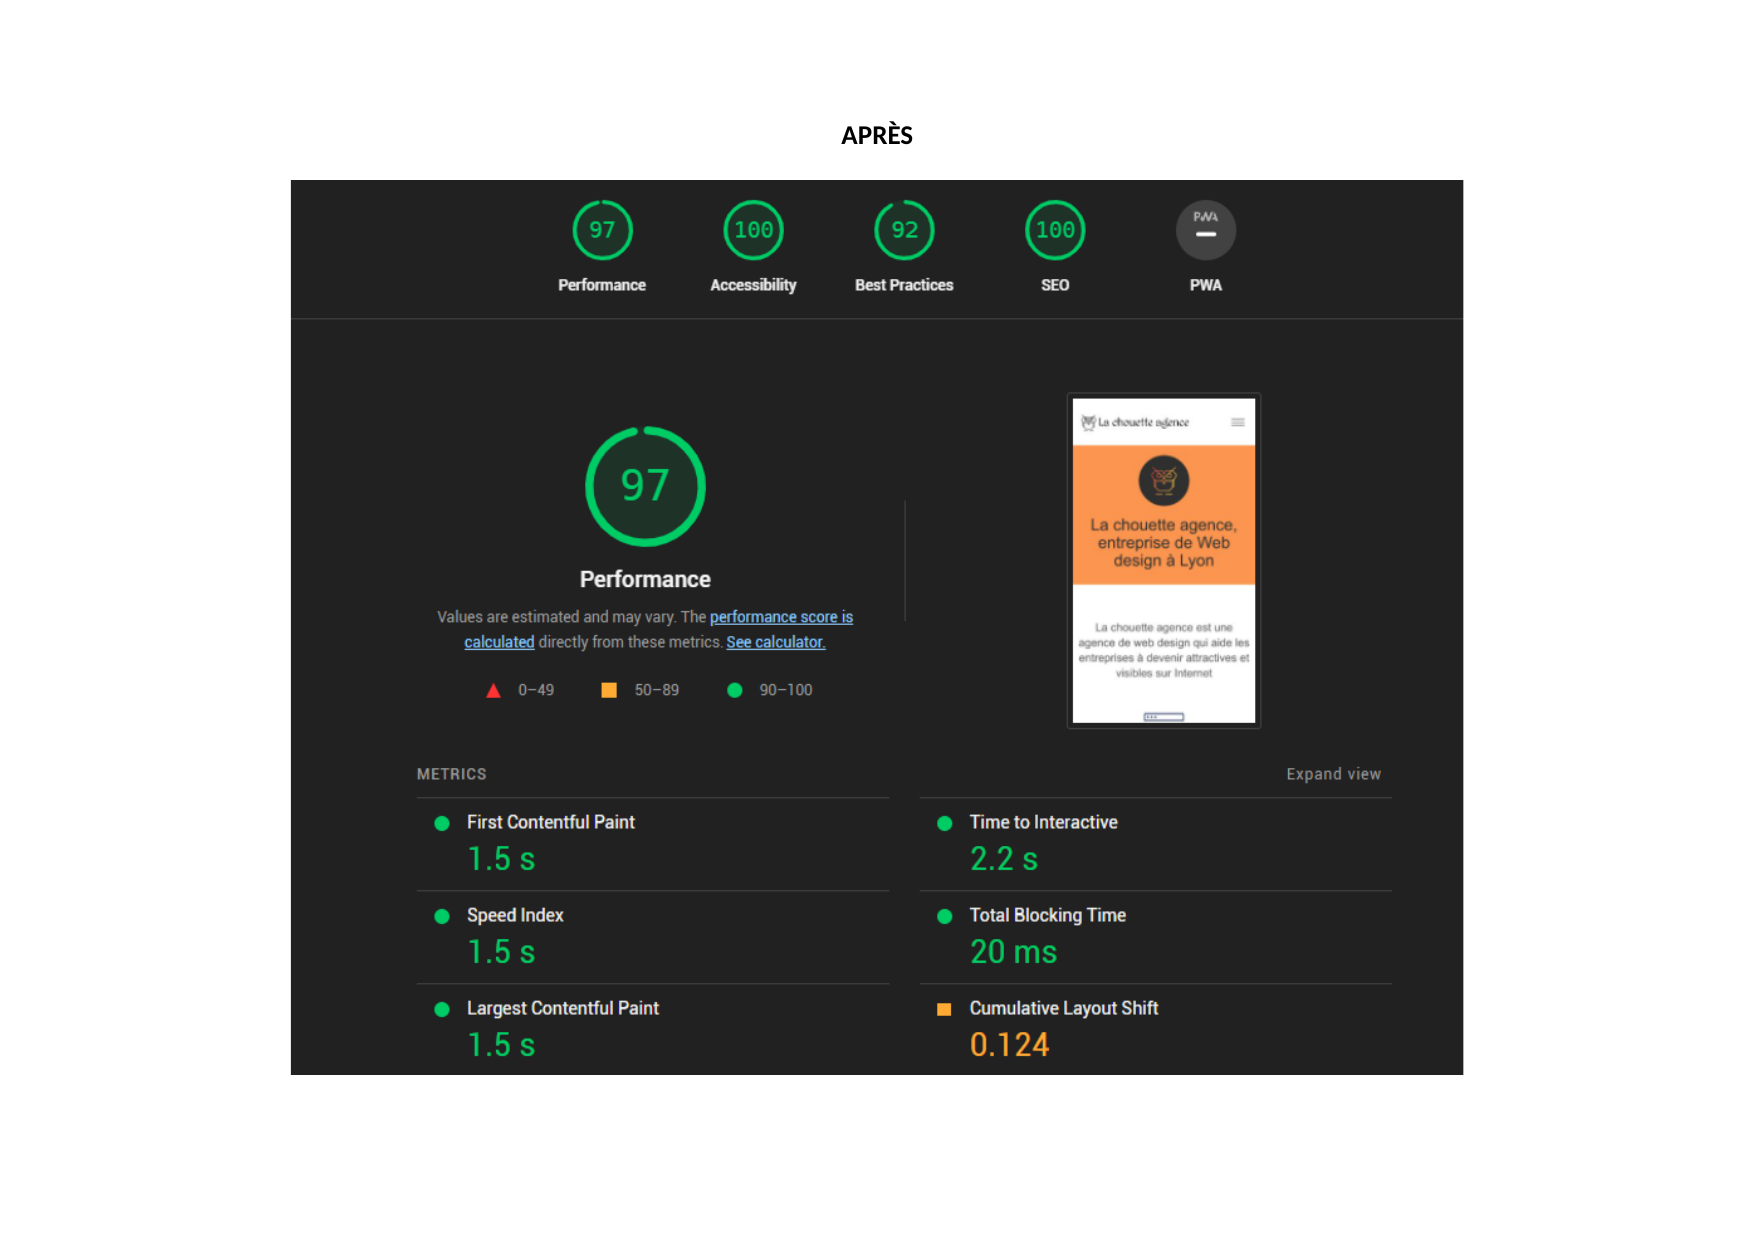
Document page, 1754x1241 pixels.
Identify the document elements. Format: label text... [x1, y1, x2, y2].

text APRÈS [118, 118, 1636, 151]
picture [290, 180, 1464, 1075]
